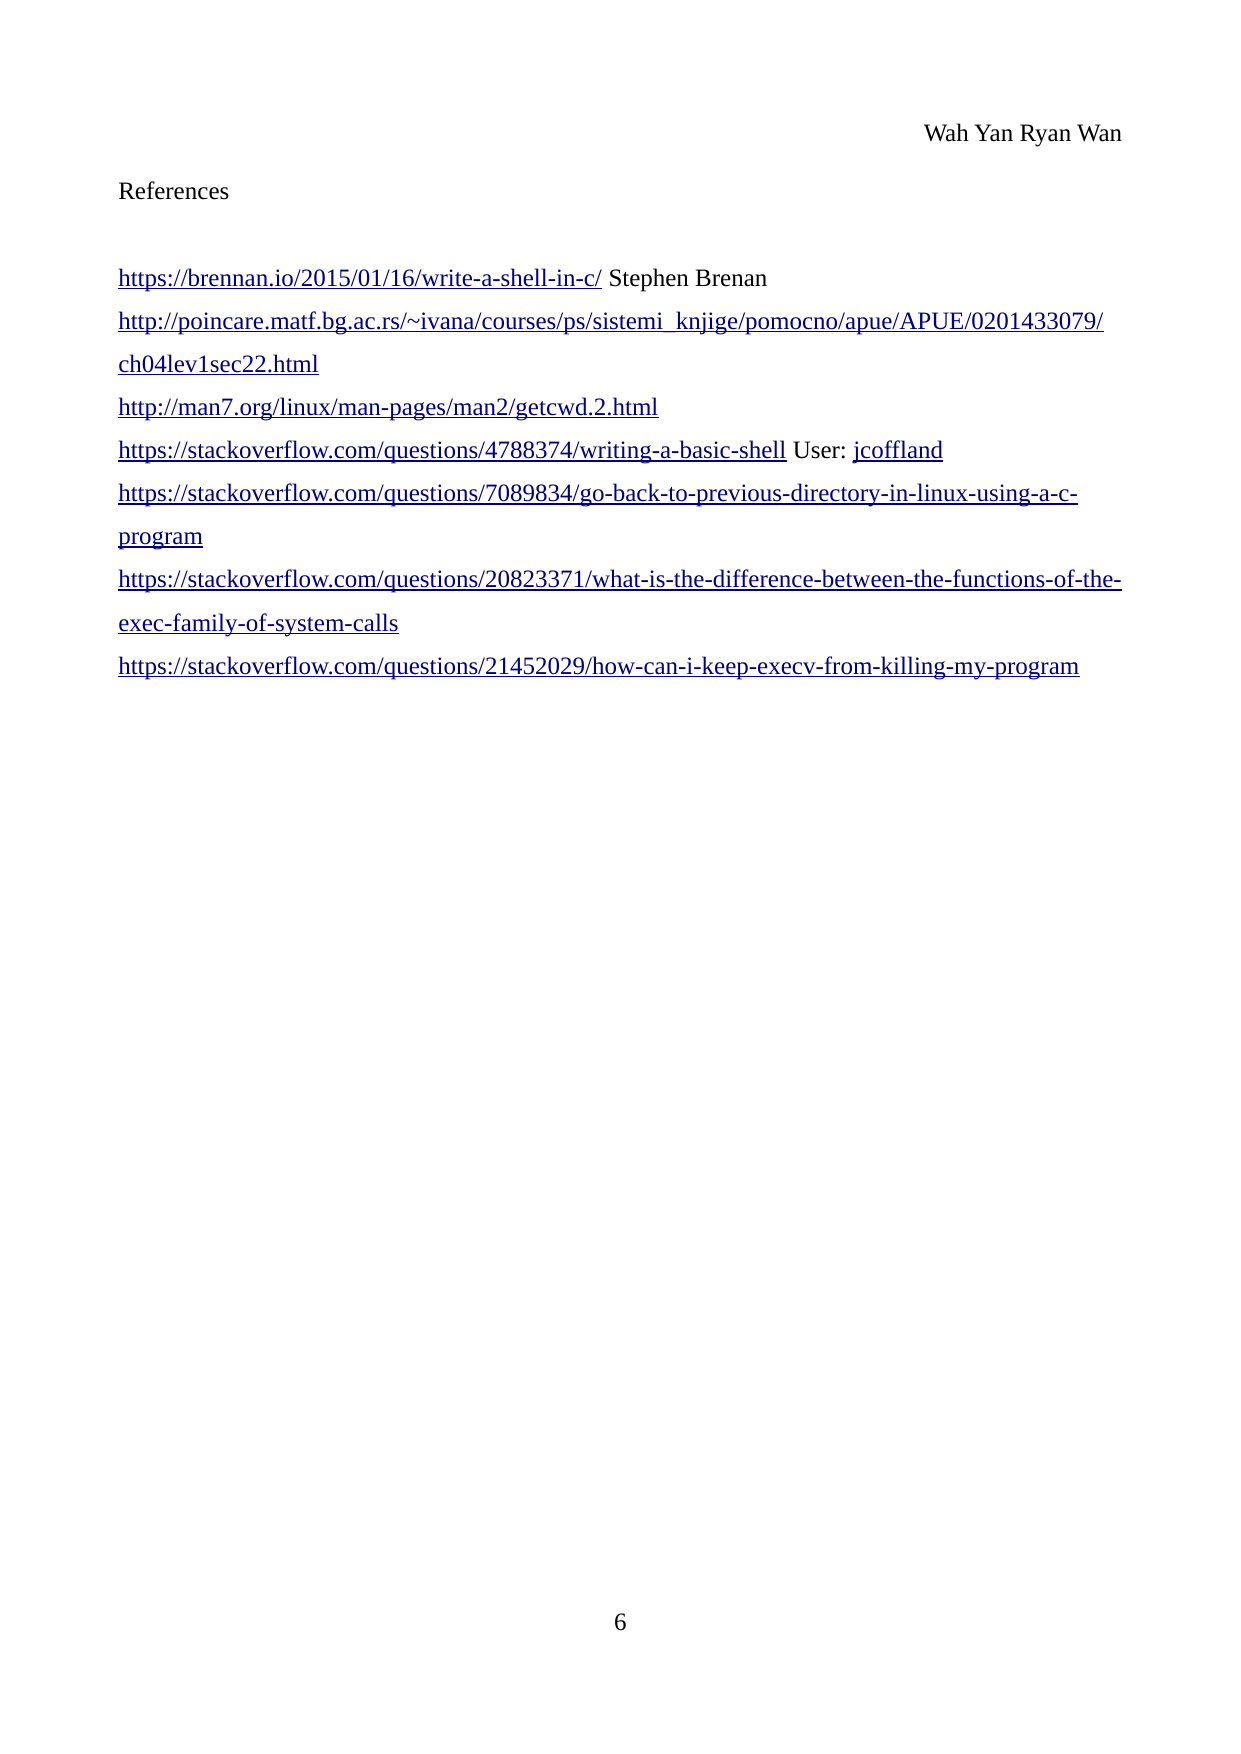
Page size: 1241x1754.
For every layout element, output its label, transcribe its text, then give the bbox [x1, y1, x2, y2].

text https://brennan.io/2015/01/16/write-a-shell-in-c/ Stephen Brenan [118, 263, 1122, 291]
text https://stackoverflow.com/questions/20823371/what-is-the-difference-between-the-functions-of-the- [118, 564, 1122, 589]
text exec-family-of-system-calls [118, 591, 1122, 636]
text https://stackoverflow.com/questions/7089834/go-back-to-previous-directory-in-linux-using-a-c-program [118, 478, 1122, 550]
text http://man7.org/linux/man-pages/man2/getcwd.2.html [118, 392, 1122, 421]
text https://stackoverflow.com/questions/21452029/how-can-i-keep-execv-from-killing-my-program [118, 651, 1122, 679]
text https://stackoverflow.com/questions/4788374/writing-a-basic-shell User: jcoffland [118, 435, 1122, 464]
text References [118, 176, 1122, 205]
text http://poincare.matf.bg.ac.rs/~ivana/courses/ps/sistemi_knjige/pomocno/apue/APUE/0201433079/ch04lev1sec22.html [118, 306, 1122, 378]
